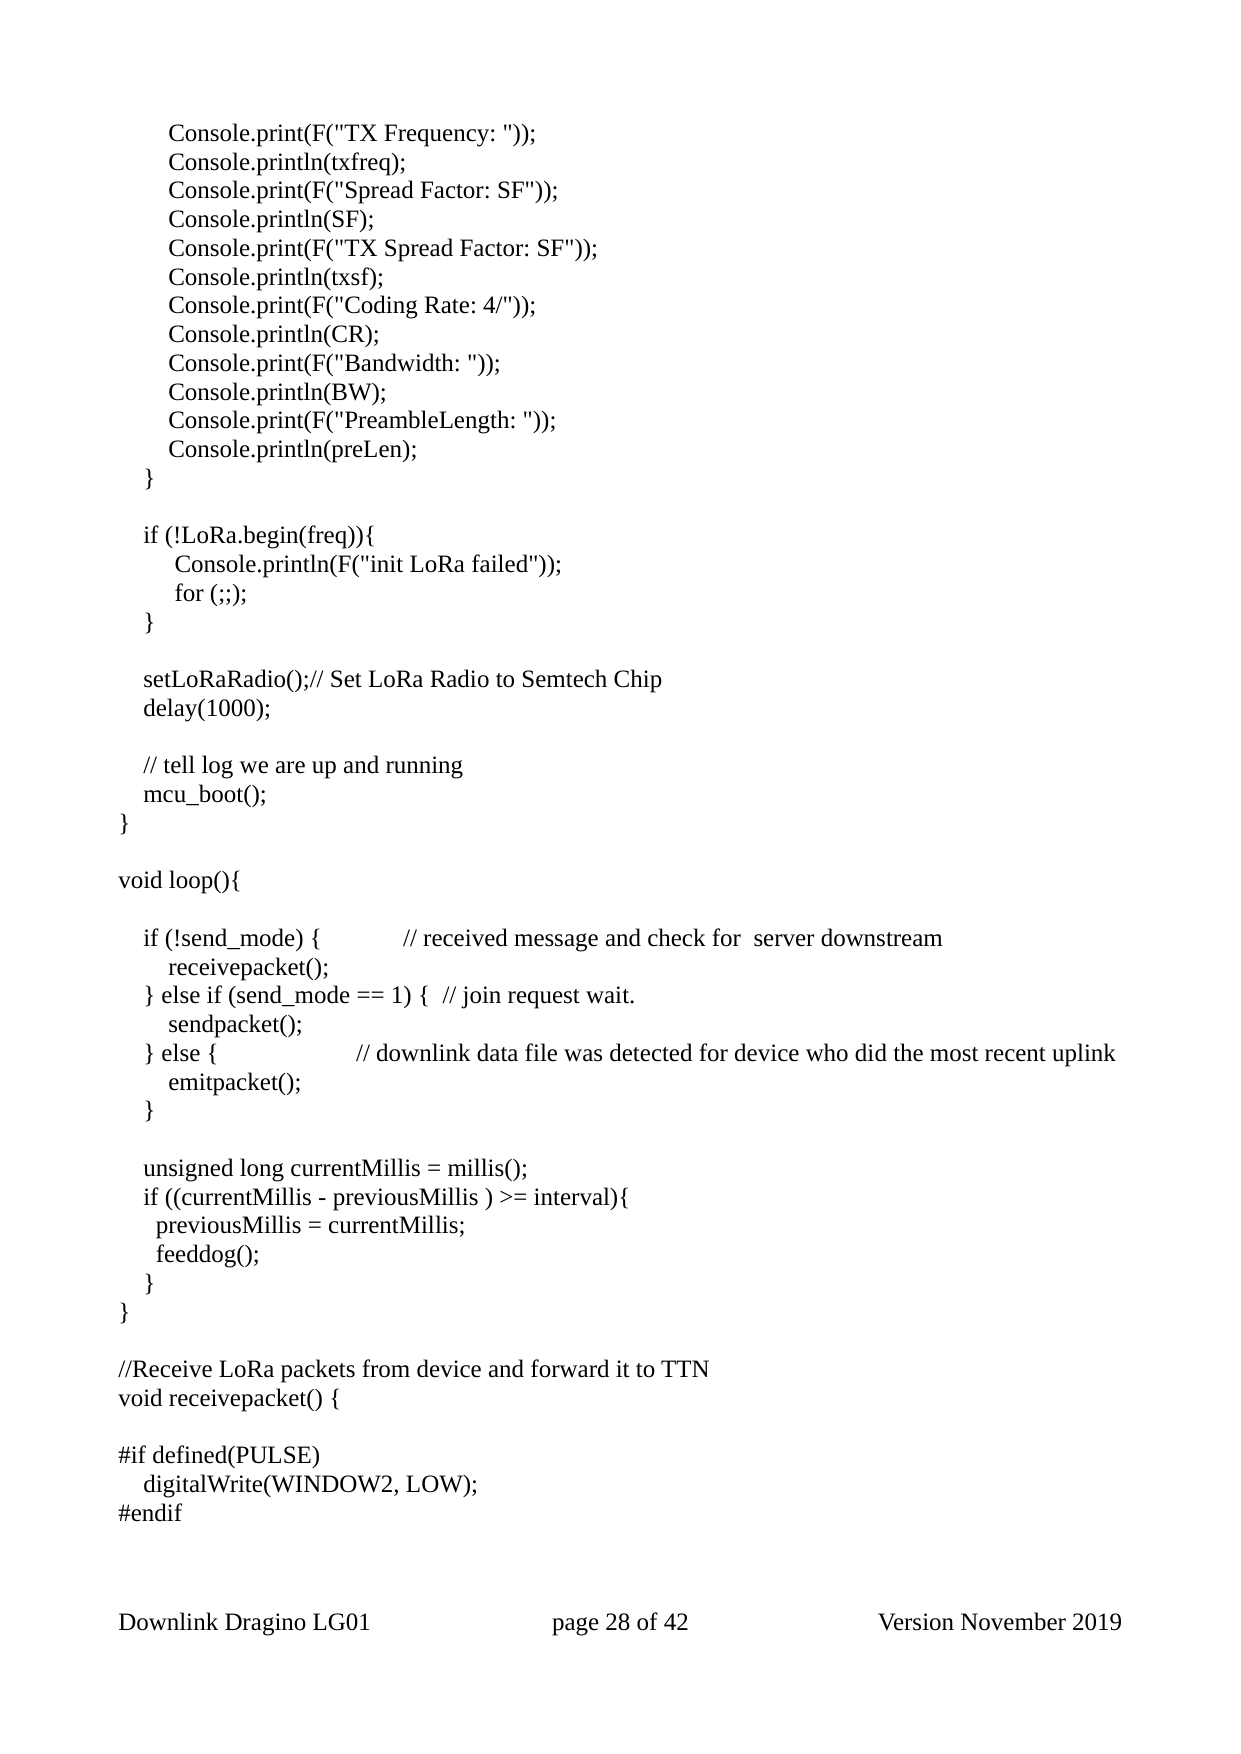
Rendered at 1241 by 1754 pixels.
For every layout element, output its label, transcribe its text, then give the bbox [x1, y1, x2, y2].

text if ((currentMillis - previousMillis ) >= interval){ [118, 1182, 1122, 1211]
text digitalWrite(WINDOW2, LOW); [118, 1469, 1122, 1498]
text } [118, 1268, 1122, 1297]
text } [118, 463, 1122, 492]
text } [118, 607, 1122, 636]
text Console.println(F("init LoRa failed")); [118, 549, 1122, 578]
text Console.print(F("Spread Factor: SF")); [118, 176, 1122, 204]
text receivepacket(); [118, 952, 1122, 981]
text delay(1000); [118, 693, 1122, 722]
text void loop(){ [118, 866, 1122, 894]
text emitpacket(); [118, 1067, 1122, 1096]
text Console.println(txfreq); [118, 147, 1122, 176]
text if (!send_mode) { // received message and check for server downstream [118, 923, 1122, 952]
text Console.print(F("Coding Rate: 4/")); [118, 291, 1122, 319]
text Console.println(BW); [118, 377, 1122, 406]
text } else if (send_mode == 1) { // join request wait. [118, 981, 1122, 1009]
text //Receive LoRa packets from device and forward it to TTN [118, 1354, 1122, 1383]
text } else { // downlink data file was detected for device who did the most recent uplink [118, 1038, 1122, 1067]
text } [118, 1096, 1122, 1124]
text #if defined(PULSE) [118, 1441, 1122, 1469]
text Console.print(F("PreambleLength: ")); [118, 406, 1122, 434]
text Console.print(F("Bandwidth: ")); [118, 348, 1122, 377]
text #endif [118, 1498, 1122, 1527]
text Console.println(txsf); [118, 262, 1122, 291]
text unsigned long currentMillis = millis(); [118, 1153, 1122, 1182]
text // tell log we are up and running [118, 751, 1122, 779]
text } [118, 808, 1122, 837]
text Console.println(SF); [118, 204, 1122, 233]
text for (;;); [118, 578, 1122, 607]
text mcu_boot(); [118, 779, 1122, 808]
text void receivepacket() { [118, 1383, 1122, 1412]
text if (!LoRa.begin(freq)){ [118, 521, 1122, 549]
text Console.println(preLen); [118, 434, 1122, 463]
text } [118, 1297, 1122, 1326]
text Console.print(F("TX Spread Factor: SF")); [118, 233, 1122, 262]
text sendpacket(); [118, 1009, 1122, 1038]
text setLoRaRadio();// Set LoRa Radio to Semtech Chip [118, 664, 1122, 693]
text previousMillis = currentMillis; [118, 1211, 1122, 1239]
text Console.print(F("TX Frequency: ")); [118, 118, 1122, 147]
text feeddog(); [118, 1239, 1122, 1268]
text Console.println(CR); [118, 319, 1122, 348]
